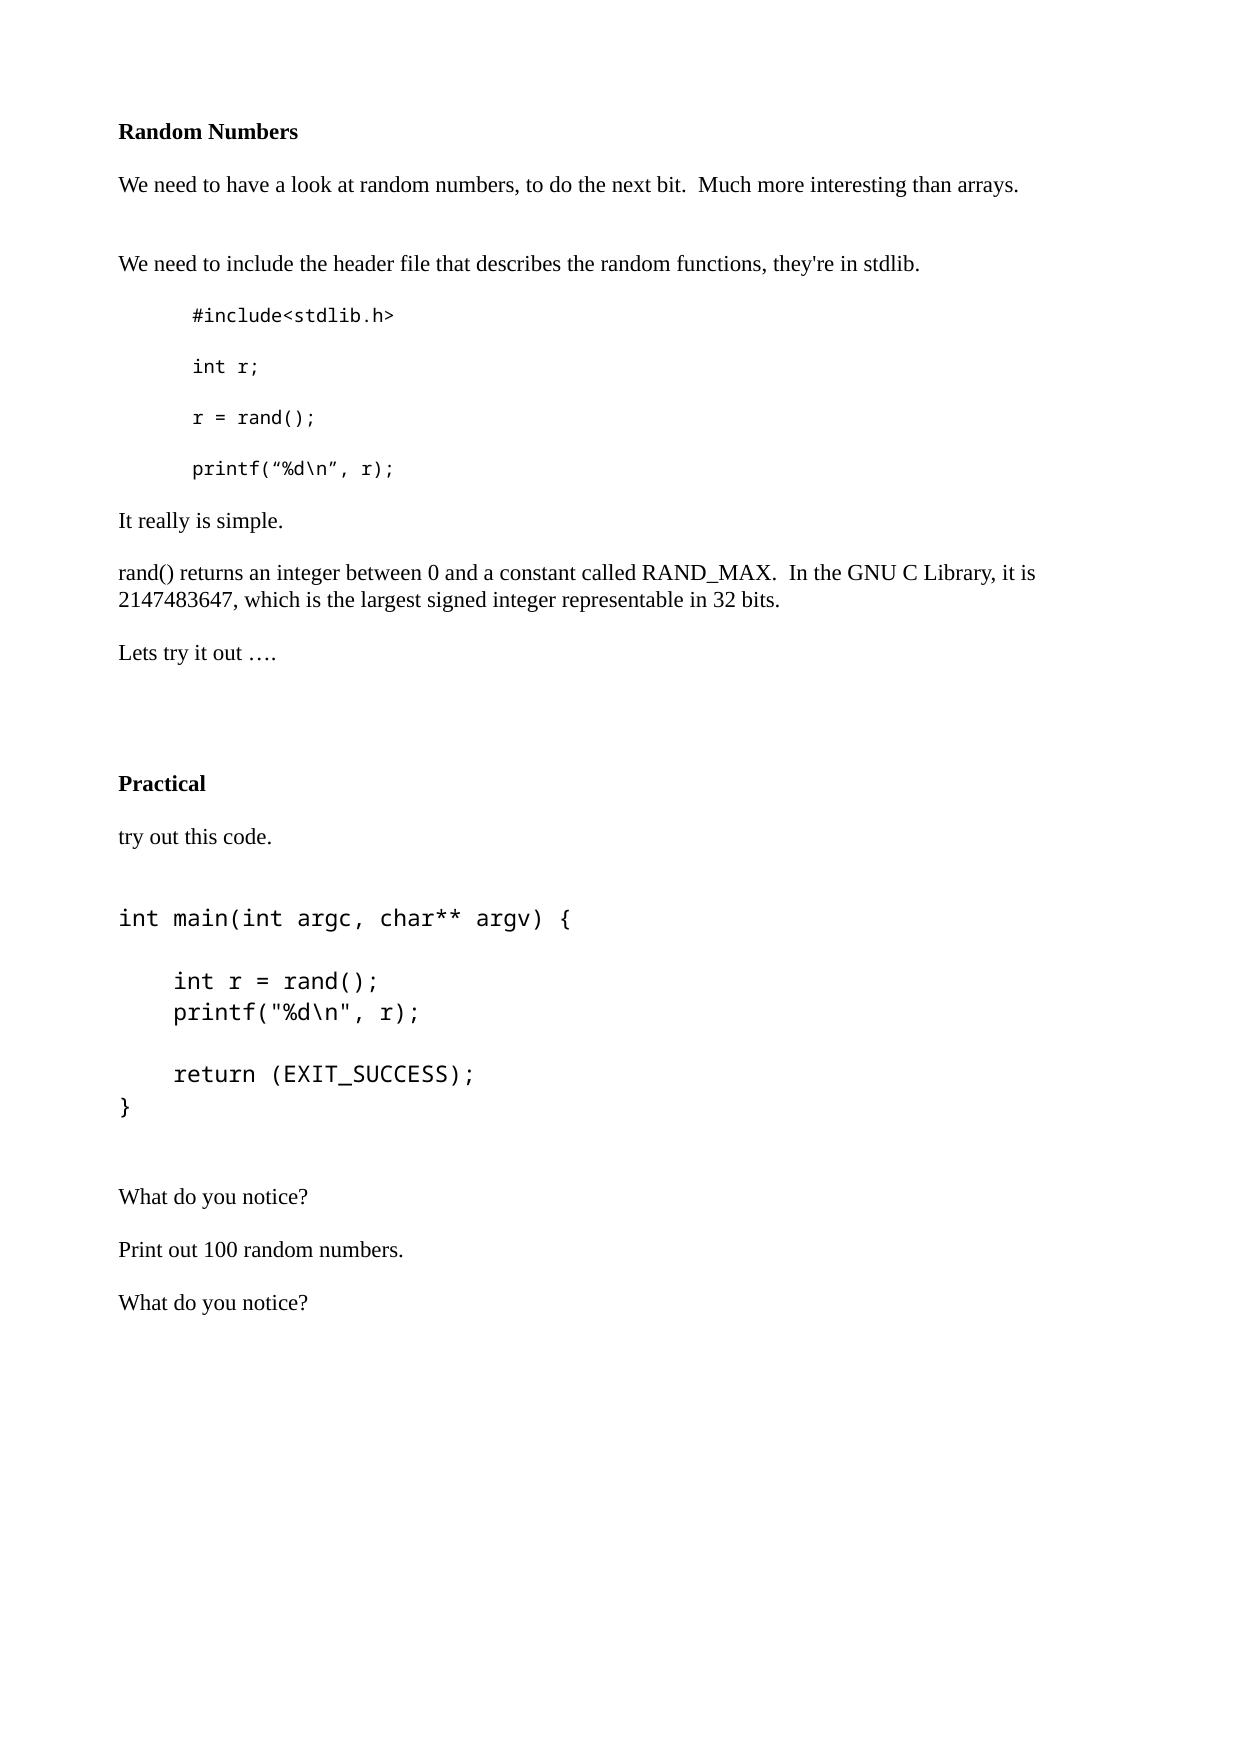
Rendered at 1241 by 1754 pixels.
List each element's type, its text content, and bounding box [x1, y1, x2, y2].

text What do you notice? [118, 1289, 1122, 1315]
text Random Numbers [118, 118, 1122, 144]
text We need to have a look at random numbers, to do the next bit. Much more interesting than arrays. [118, 171, 1122, 197]
text int r; [192, 354, 1122, 379]
text printf("%d\n", r); [118, 996, 1122, 1027]
text printf(“%d\n”, r); [192, 456, 1122, 481]
text It really is simple. [118, 507, 1122, 533]
text rand() returns an integer between 0 and a constant called RAND_MAX. In the GNU C Library, it is 2147483647, which is the largest signed integer representable in 32 bits. [118, 559, 1122, 612]
text try out this code. [118, 823, 1122, 849]
text #include<stdlib.h> [192, 303, 1122, 328]
text Lets try it out …. [118, 638, 1122, 665]
text } [118, 1089, 1122, 1121]
text int main(int argc, char** argv) { [118, 902, 1122, 933]
text We need to include the header file that describes the random functions, they're in stdlib. [118, 250, 1122, 276]
text return (EXIT_SUCCESS); [118, 1058, 1122, 1089]
text r = rand(); [192, 405, 1122, 430]
text Practical [118, 770, 1122, 797]
text What do you notice? [118, 1183, 1122, 1210]
text int r = rand(); [118, 964, 1122, 996]
text Print out 100 random numbers. [118, 1236, 1122, 1262]
